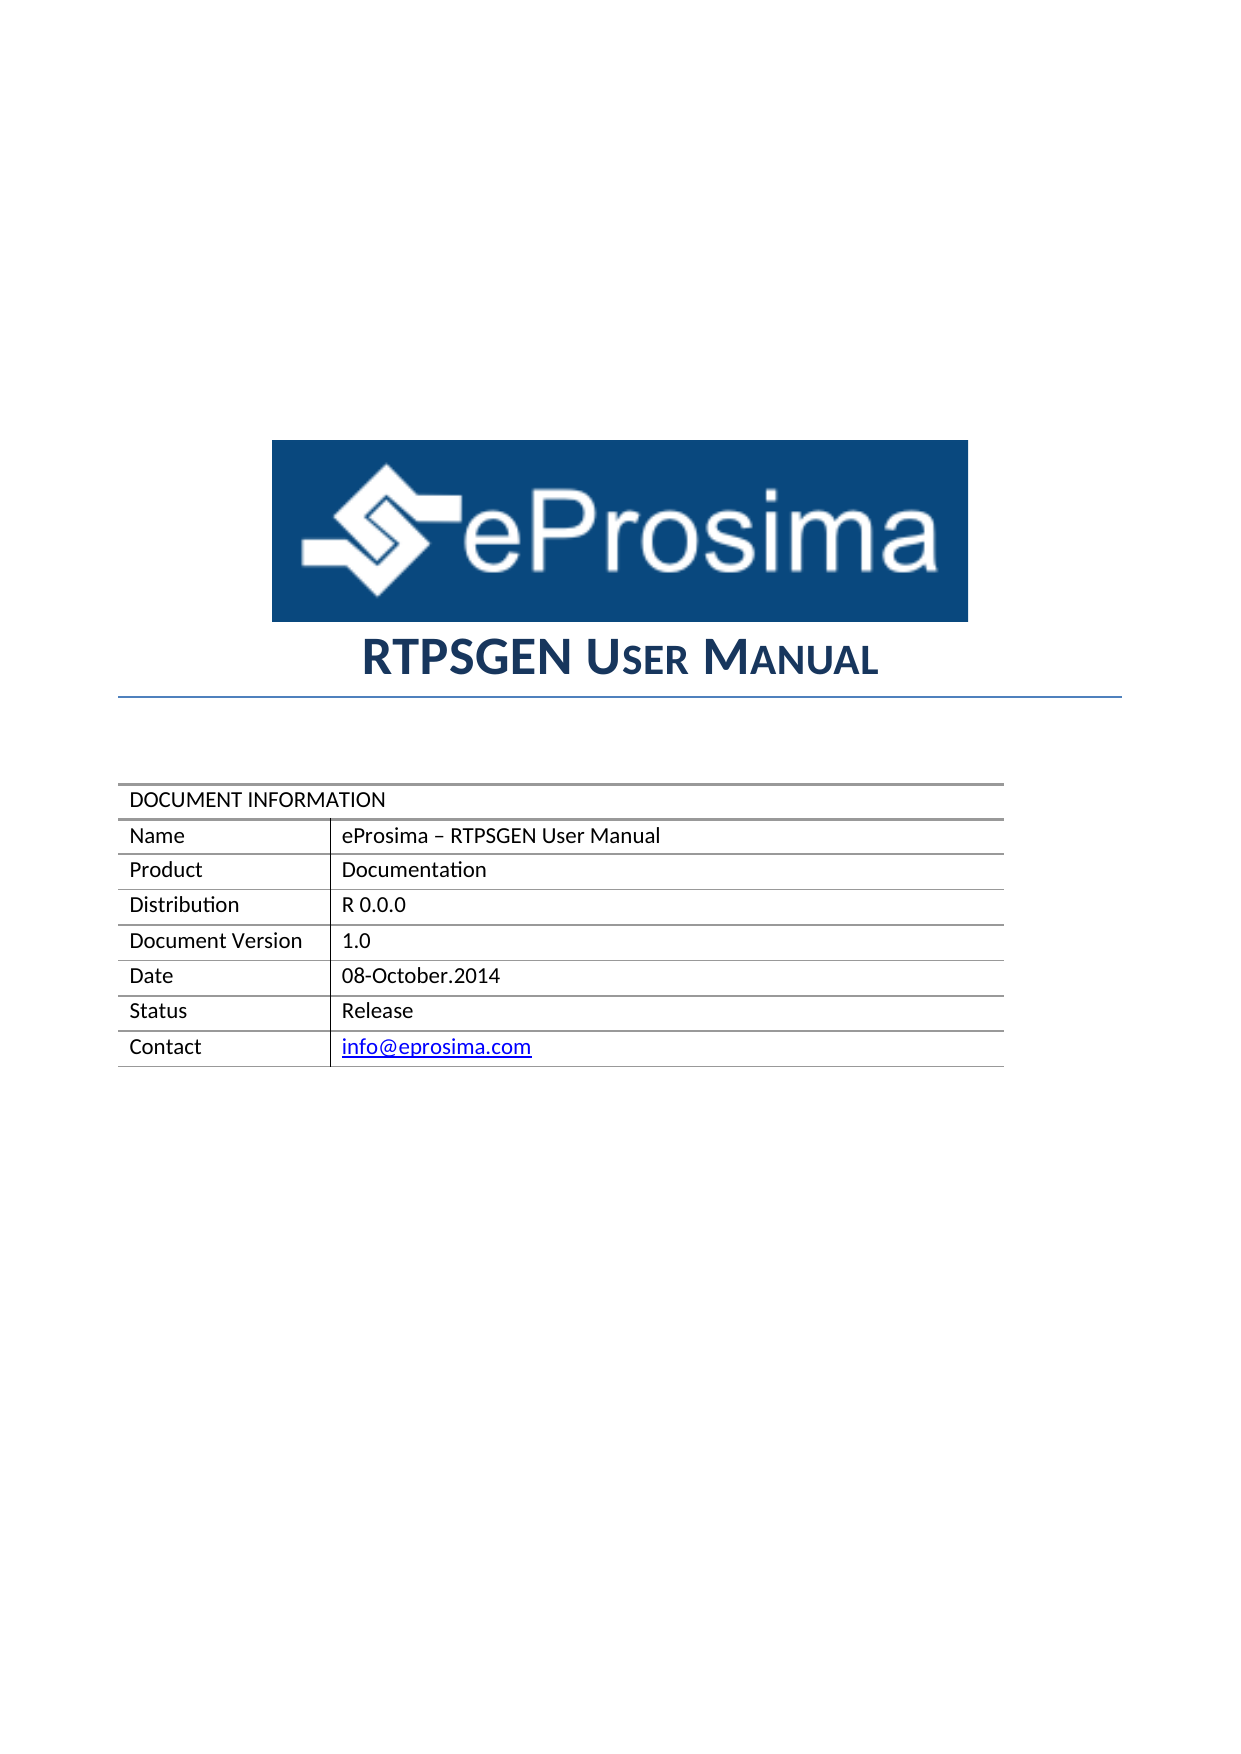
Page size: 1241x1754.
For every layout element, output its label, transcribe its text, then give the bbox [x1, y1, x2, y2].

table_cell eProsima – RTPSGEN User Manual [331, 821, 1004, 853]
table_cell info@eprosima.com [331, 1032, 1004, 1066]
table_cell Release [331, 997, 1004, 1030]
table_cell 1.0 [331, 926, 1004, 959]
table_cell Status [118, 997, 330, 1030]
table_cell Document Version [118, 926, 330, 959]
title RTPSGEN User Manual [118, 441, 1122, 696]
table_cell Product [118, 855, 330, 889]
table_cell Name [118, 821, 330, 853]
table_cell 08-October.2014 [331, 961, 1004, 995]
table_cell Documentation [331, 855, 1004, 889]
picture [272, 440, 969, 622]
table_cell Contact [118, 1032, 330, 1066]
table_header DOCUMENT INFORMATION [118, 786, 1004, 818]
table_cell Date [118, 961, 330, 995]
table_cell Distribution [118, 890, 330, 924]
table_cell R 0.0.0 [331, 890, 1004, 924]
